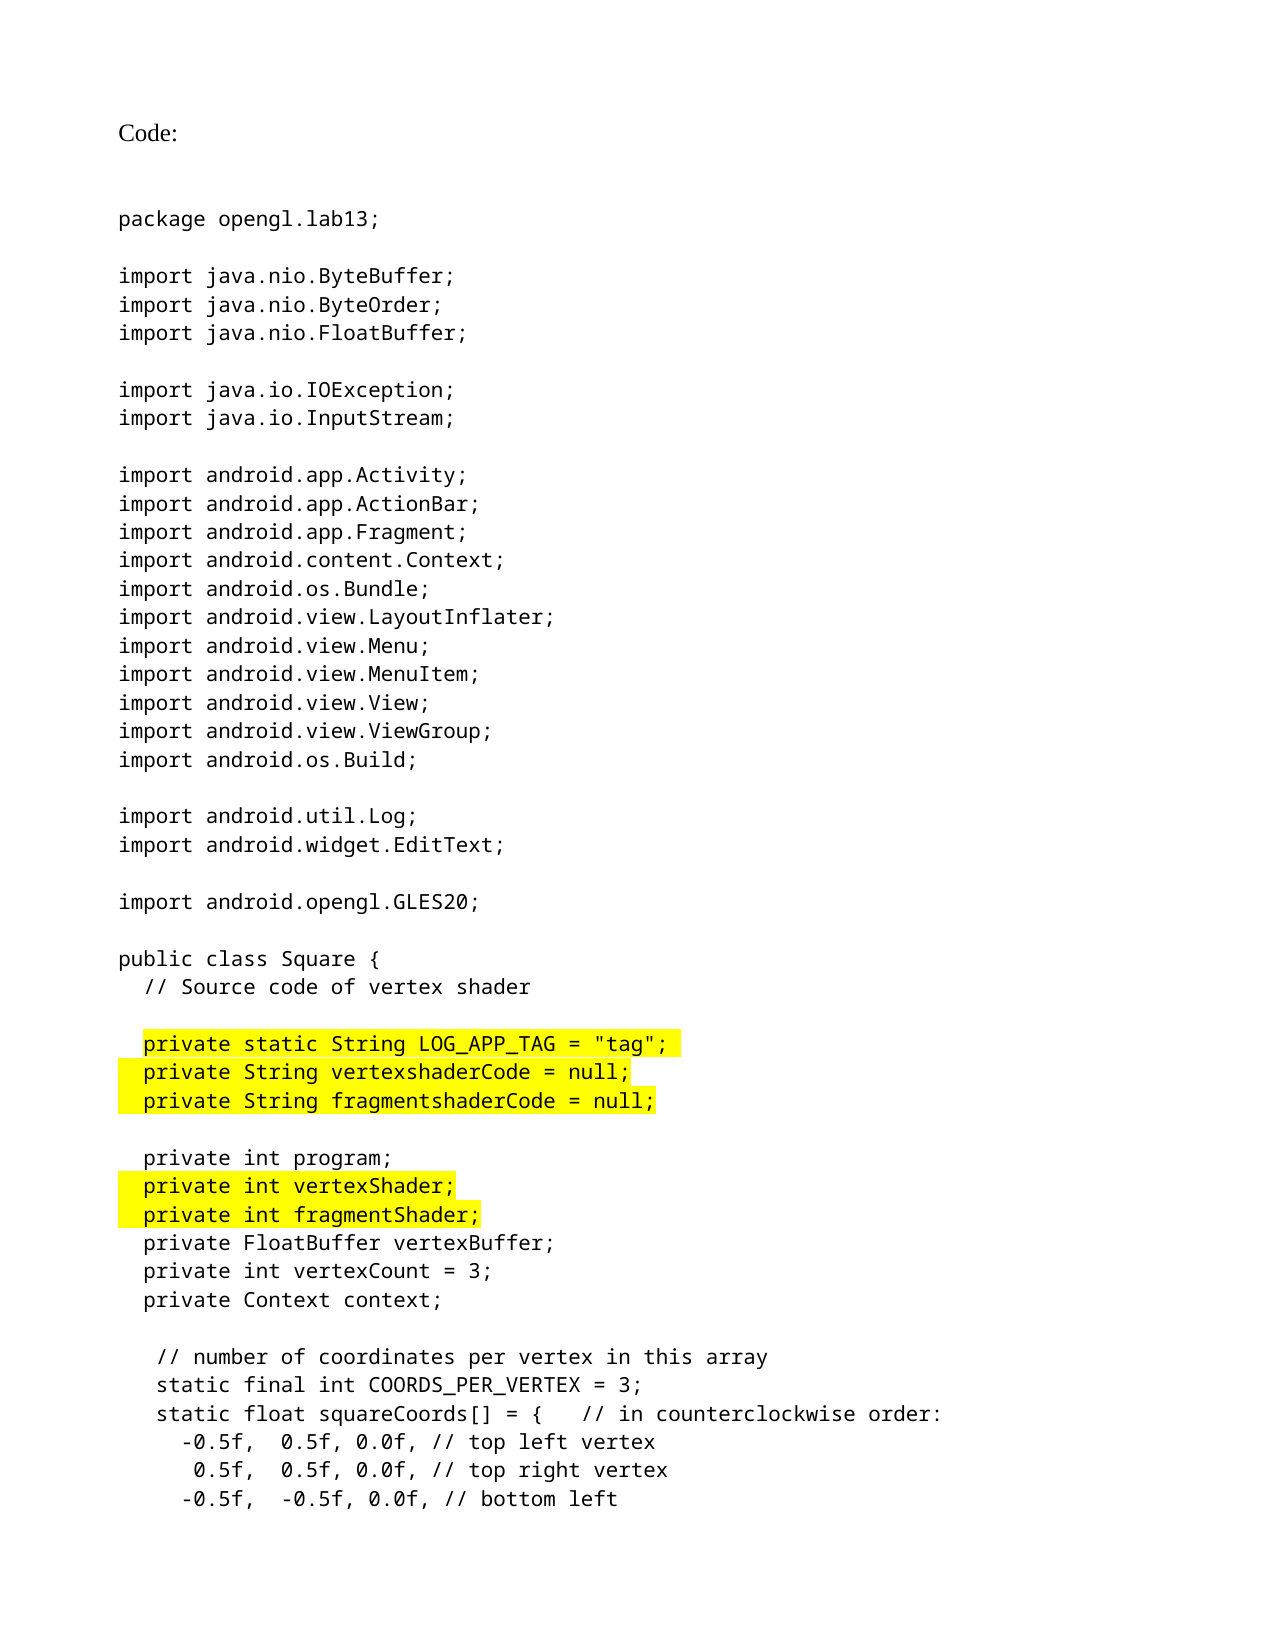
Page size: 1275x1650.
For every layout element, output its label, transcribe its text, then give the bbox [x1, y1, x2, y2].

text import android.app.ActionBar; [118, 489, 1157, 517]
text private int vertexCount = 3; [118, 1257, 1157, 1285]
text import java.nio.ByteOrder; [118, 290, 1157, 318]
text import android.view.View; [118, 688, 1157, 716]
text import java.io.IOException; [118, 375, 1157, 403]
text import java.nio.FloatBuffer; [118, 318, 1157, 347]
text 0.5f, 0.5f, 0.0f, // top right vertex [118, 1456, 1157, 1484]
text -0.5f, 0.5f, 0.0f, // top left vertex [118, 1427, 1157, 1456]
text private int program; [118, 1143, 1157, 1171]
text private int vertexShader; [118, 1171, 1157, 1200]
text private Context context; [118, 1285, 1157, 1313]
text import android.widget.EditText; [118, 830, 1157, 858]
text import android.app.Fragment; [118, 517, 1157, 546]
text import android.os.Build; [118, 745, 1157, 773]
text import android.app.Activity; [118, 460, 1157, 489]
text import android.util.Log; [118, 802, 1157, 830]
text private String vertexshaderCode = null; [118, 1057, 1157, 1086]
text private FloatBuffer vertexBuffer; [118, 1228, 1157, 1257]
text import android.view.Menu; [118, 631, 1157, 659]
text import android.os.Bundle; [118, 574, 1157, 602]
text // number of coordinates per vertex in this array [118, 1342, 1157, 1370]
text private static String LOG_APP_TAG = "tag"; [118, 1029, 1157, 1057]
text import android.opengl.GLES20; [118, 887, 1157, 915]
text private int fragmentShader; [118, 1200, 1157, 1228]
text private String fragmentshaderCode = null; [118, 1086, 1157, 1114]
text import java.io.InputStream; [118, 403, 1157, 432]
text import java.nio.ByteBuffer; [118, 261, 1157, 290]
text // Source code of vertex shader [118, 972, 1157, 1001]
text Code: [118, 118, 1157, 147]
text static final int COORDS_PER_VERTEX = 3; [118, 1370, 1157, 1399]
text import android.view.MenuItem; [118, 659, 1157, 688]
text package opengl.lab13; [118, 204, 1157, 233]
text import android.view.LayoutInflater; [118, 602, 1157, 631]
text static float squareCoords[] = { // in counterclockwise order: [118, 1399, 1157, 1427]
text import android.content.Context; [118, 546, 1157, 574]
text -0.5f, -0.5f, 0.0f, // bottom left [118, 1484, 1157, 1512]
text public class Square { [118, 944, 1157, 972]
text import android.view.ViewGroup; [118, 716, 1157, 745]
